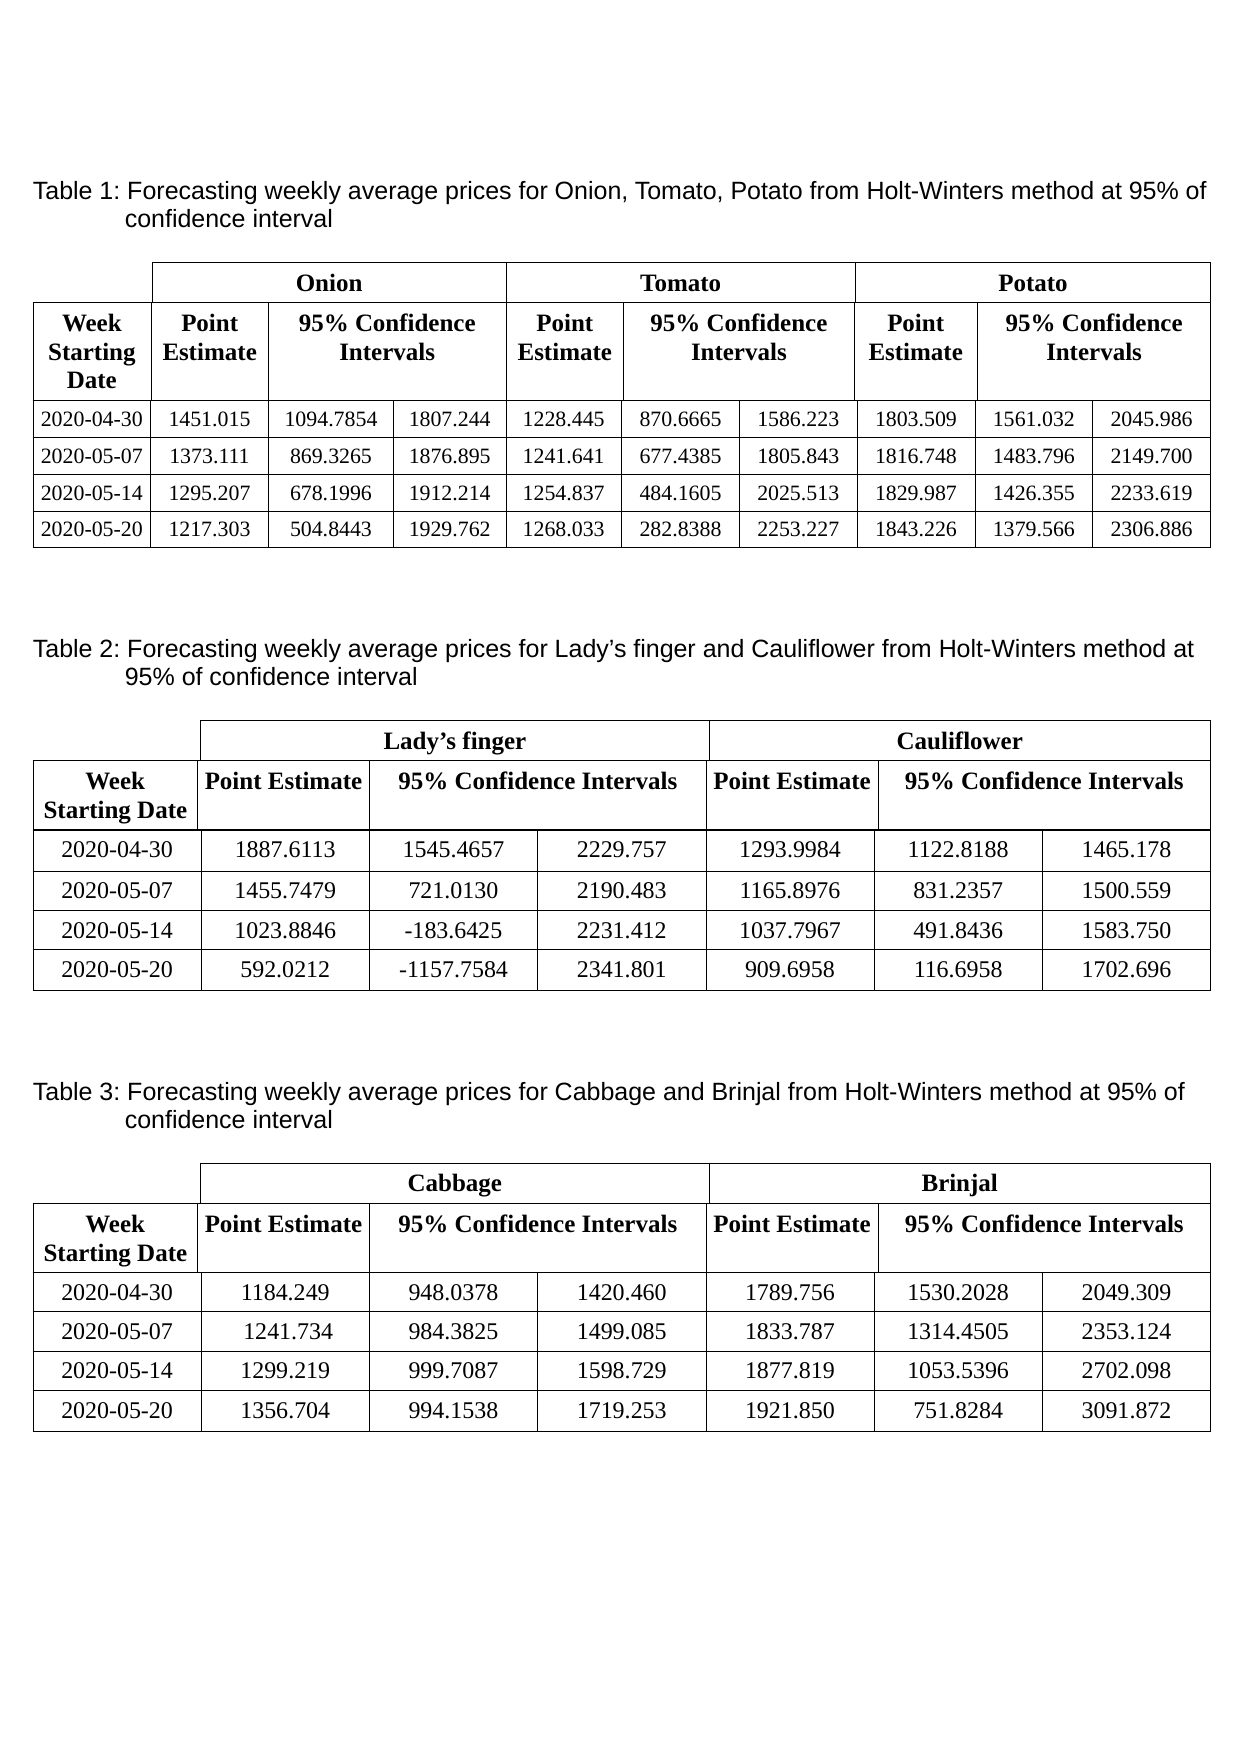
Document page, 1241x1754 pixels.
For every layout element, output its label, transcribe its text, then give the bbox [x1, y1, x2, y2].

text Table 3: Forecasting weekly average prices for Cabbage and Brinjal from Holt-Winters method at 95% of confidence interval [33, 1076, 1210, 1134]
table_cell 116.6958 [875, 950, 1042, 990]
table_cell 678.1996 [269, 475, 393, 511]
table_cell 2020-05-07 [34, 1312, 201, 1351]
table_cell 1254.837 [507, 475, 621, 511]
table_cell 1165.8976 [707, 872, 874, 910]
table_cell 1356.704 [202, 1391, 369, 1431]
table_cell 1499.085 [538, 1312, 706, 1351]
table_cell 2702.098 [1043, 1352, 1210, 1390]
table_cell 2233.619 [1093, 475, 1210, 511]
table_cell 592.0212 [202, 950, 369, 990]
table_cell 677.4385 [622, 438, 739, 474]
table_header 95% Confidence Intervals [269, 303, 506, 400]
table_header 1293.9984 [707, 831, 874, 871]
table_cell 2020-05-14 [34, 475, 150, 511]
table_header Week Starting Date [34, 303, 151, 400]
table_header Point Estimate [198, 761, 369, 829]
table_header 2020-04-30 [34, 831, 201, 871]
table_cell 1455.7479 [202, 872, 369, 910]
table_header 1586.223 [740, 401, 857, 437]
table_header 1228.445 [507, 401, 621, 437]
table_header Onion [153, 263, 506, 302]
table_cell 2353.124 [1043, 1312, 1210, 1351]
table_header 95% Confidence Intervals [370, 1204, 706, 1272]
text Table 1: Forecasting weekly average prices for Onion, Tomato, Potato from Holt-Winters method at 95% of confidence interval [33, 176, 1210, 233]
table_cell 1299.219 [202, 1352, 369, 1390]
table_cell 1023.8846 [202, 911, 369, 949]
table_header 1807.244 [394, 401, 506, 437]
table_cell 1217.303 [151, 512, 268, 547]
table_header Week Starting Date [34, 1204, 197, 1272]
table_cell 2020-05-14 [34, 911, 201, 949]
table_header Point Estimate [707, 1204, 878, 1272]
table_cell 1373.111 [151, 438, 268, 474]
table_cell 1921.850 [707, 1391, 874, 1431]
table_cell 2020-05-07 [34, 872, 201, 910]
table_header 95% Confidence Intervals [370, 761, 706, 829]
table_header 1545.4657 [370, 831, 537, 871]
table_cell 721.0130 [370, 872, 537, 910]
table_cell 2341.801 [538, 950, 706, 990]
table_cell 2306.886 [1093, 512, 1210, 547]
table_header Cauliflower [710, 721, 1210, 760]
table_header Tomato [507, 263, 855, 302]
table_header Potato [856, 263, 1210, 302]
table_cell 2020-05-14 [34, 1352, 201, 1390]
table_header 1184.249 [202, 1273, 369, 1311]
table_cell 1053.5396 [875, 1352, 1042, 1390]
table_header 1530.2028 [875, 1273, 1042, 1311]
table_header 1561.032 [976, 401, 1092, 437]
table_cell 1829.987 [858, 475, 975, 511]
table_header 2020-04-30 [34, 401, 150, 437]
table_cell 491.8436 [875, 911, 1042, 949]
table_cell 1241.734 [202, 1312, 369, 1351]
table_cell 1598.729 [538, 1352, 706, 1390]
table_cell 3091.872 [1043, 1391, 1210, 1431]
table_cell 2190.483 [538, 872, 706, 910]
table_cell 1702.696 [1043, 950, 1210, 990]
table_cell 1929.762 [394, 512, 506, 547]
table_header 1451.015 [151, 401, 268, 437]
table_cell 2020-05-20 [34, 950, 201, 990]
table_header 1094.7854 [269, 401, 393, 437]
table_cell 1843.226 [858, 512, 975, 547]
table_header 1789.756 [707, 1273, 874, 1311]
table_cell 2253.227 [740, 512, 857, 547]
table_cell -183.6425 [370, 911, 537, 949]
table_cell 869.3265 [269, 438, 393, 474]
table_cell 909.6958 [707, 950, 874, 990]
table_cell 1833.787 [707, 1312, 874, 1351]
table_header 95% Confidence Intervals [879, 1204, 1210, 1272]
table_header Point Estimate [152, 303, 268, 400]
table_header 948.0378 [370, 1273, 537, 1311]
table_cell 1037.7967 [707, 911, 874, 949]
table_header 1420.460 [538, 1273, 706, 1311]
table_cell 1268.033 [507, 512, 621, 547]
table_cell 994.1538 [370, 1391, 537, 1431]
table_cell 1314.4505 [875, 1312, 1042, 1351]
table_cell 1426.355 [976, 475, 1092, 511]
table_cell 1241.641 [507, 438, 621, 474]
table_header Lady’s finger [201, 721, 709, 760]
table_cell 1805.843 [740, 438, 857, 474]
table_cell 1876.895 [394, 438, 506, 474]
text Table 2: Forecasting weekly average prices for Lady’s finger and Cauliflower from Holt-Winters method at 95% of confidence interval [33, 634, 1210, 691]
table_cell 831.2357 [875, 872, 1042, 910]
table_cell -1157.7584 [370, 950, 537, 990]
table_cell 282.8388 [622, 512, 739, 547]
table_header 2049.309 [1043, 1273, 1210, 1311]
table_header Point Estimate [855, 303, 977, 400]
table_header Cabbage [201, 1164, 709, 1203]
table_header 2045.986 [1093, 401, 1210, 437]
table_header Week Starting Date [34, 761, 197, 829]
table_cell 984.3825 [370, 1312, 537, 1351]
table_header Point Estimate [507, 303, 623, 400]
table_cell 2020-05-20 [34, 1391, 201, 1431]
table_cell 2020-05-07 [34, 438, 150, 474]
table_cell 484.1605 [622, 475, 739, 511]
table_header 870.6665 [622, 401, 739, 437]
table_cell 1583.750 [1043, 911, 1210, 949]
table_cell 2149.700 [1093, 438, 1210, 474]
table_header 1465.178 [1043, 831, 1210, 871]
table_cell 1500.559 [1043, 872, 1210, 910]
table_cell 1379.566 [976, 512, 1092, 547]
table_header 2229.757 [538, 831, 706, 871]
table_header Point Estimate [198, 1204, 369, 1272]
table_header 95% Confidence Intervals [879, 761, 1210, 829]
table_header 2020-04-30 [34, 1273, 201, 1311]
table_cell 2025.513 [740, 475, 857, 511]
table_cell 751.8284 [875, 1391, 1042, 1431]
table_cell 1295.207 [151, 475, 268, 511]
table_header 1887.6113 [202, 831, 369, 871]
table_header Point Estimate [707, 761, 878, 829]
table_cell 1816.748 [858, 438, 975, 474]
table_cell 1912.214 [394, 475, 506, 511]
table_header Brinjal [710, 1164, 1210, 1203]
table_cell 1719.253 [538, 1391, 706, 1431]
table_cell 1877.819 [707, 1352, 874, 1390]
table_cell 1483.796 [976, 438, 1092, 474]
table_header 1122.8188 [875, 831, 1042, 871]
table_header 95% Confidence Intervals [978, 303, 1210, 400]
table_cell 2020-05-20 [34, 512, 150, 547]
table_cell 504.8443 [269, 512, 393, 547]
table_header 95% Confidence Intervals [624, 303, 854, 400]
table_header 1803.509 [858, 401, 975, 437]
table_cell 999.7087 [370, 1352, 537, 1390]
table_cell 2231.412 [538, 911, 706, 949]
